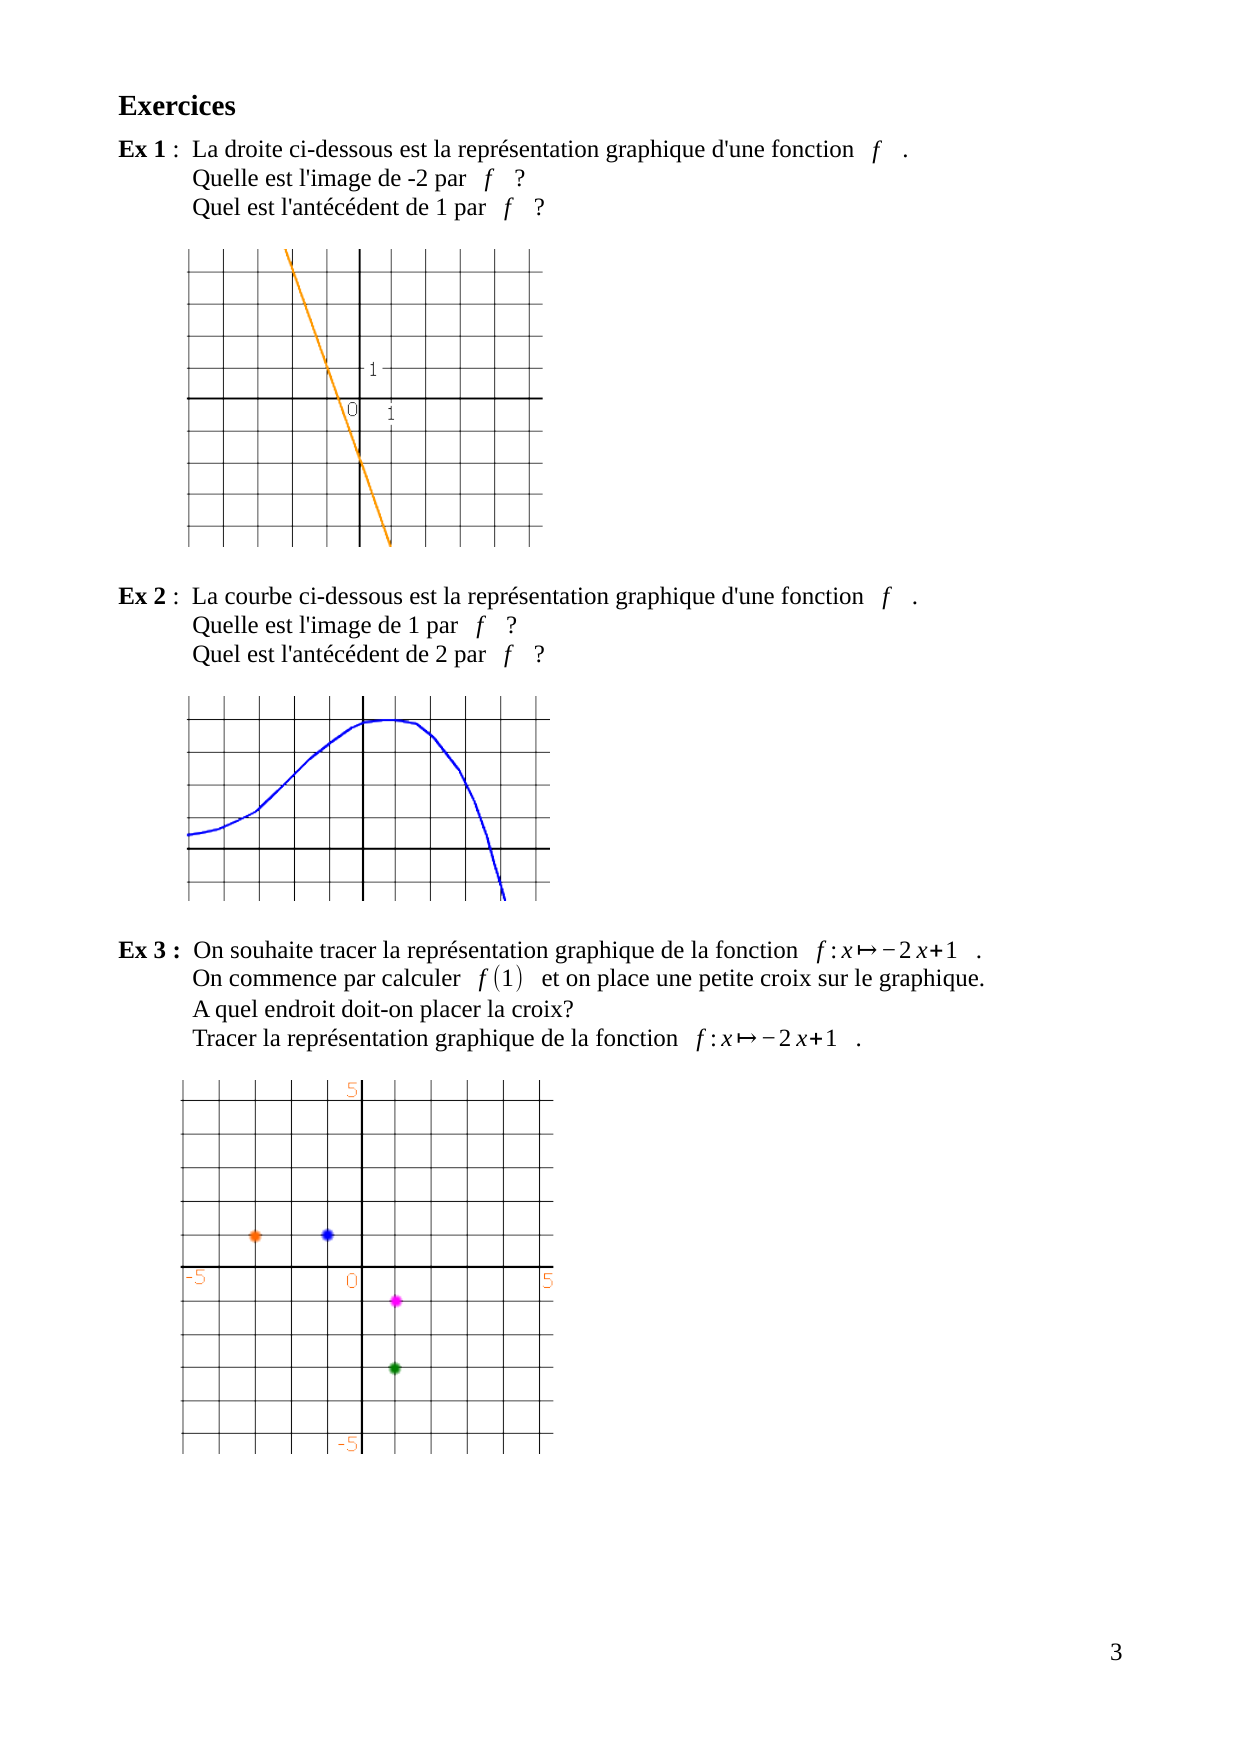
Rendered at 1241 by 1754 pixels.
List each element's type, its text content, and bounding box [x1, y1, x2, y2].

picture [180, 1080, 554, 1454]
text Ex 1 : La droite ci-dessous est la représentation graphique d'une fonction. [118, 134, 1122, 163]
text Quelle est l'image de -2 par? [118, 163, 1122, 192]
text Ex 3 : On souhaite tracer la représentation graphique de la fonction. [118, 935, 1122, 963]
text Quel est l'antécédent de 2 par? [118, 639, 1122, 667]
subtitle Exercices [118, 88, 1122, 122]
text Tracer la représentation graphique de la fonction. [118, 1023, 1122, 1052]
text Quel est l'antécédent de 1 par? [118, 192, 1122, 221]
picture [186, 249, 543, 547]
text On commence par calculeret on place une petite croix sur le graphique. [118, 963, 1122, 994]
text Quelle est l'image de 1 par? [118, 610, 1122, 639]
text A quel endroit doit-on placer la croix? [118, 994, 1122, 1023]
picture [186, 696, 550, 901]
text Ex 2 : La courbe ci-dessous est la représentation graphique d'une fonction. [118, 581, 1122, 610]
